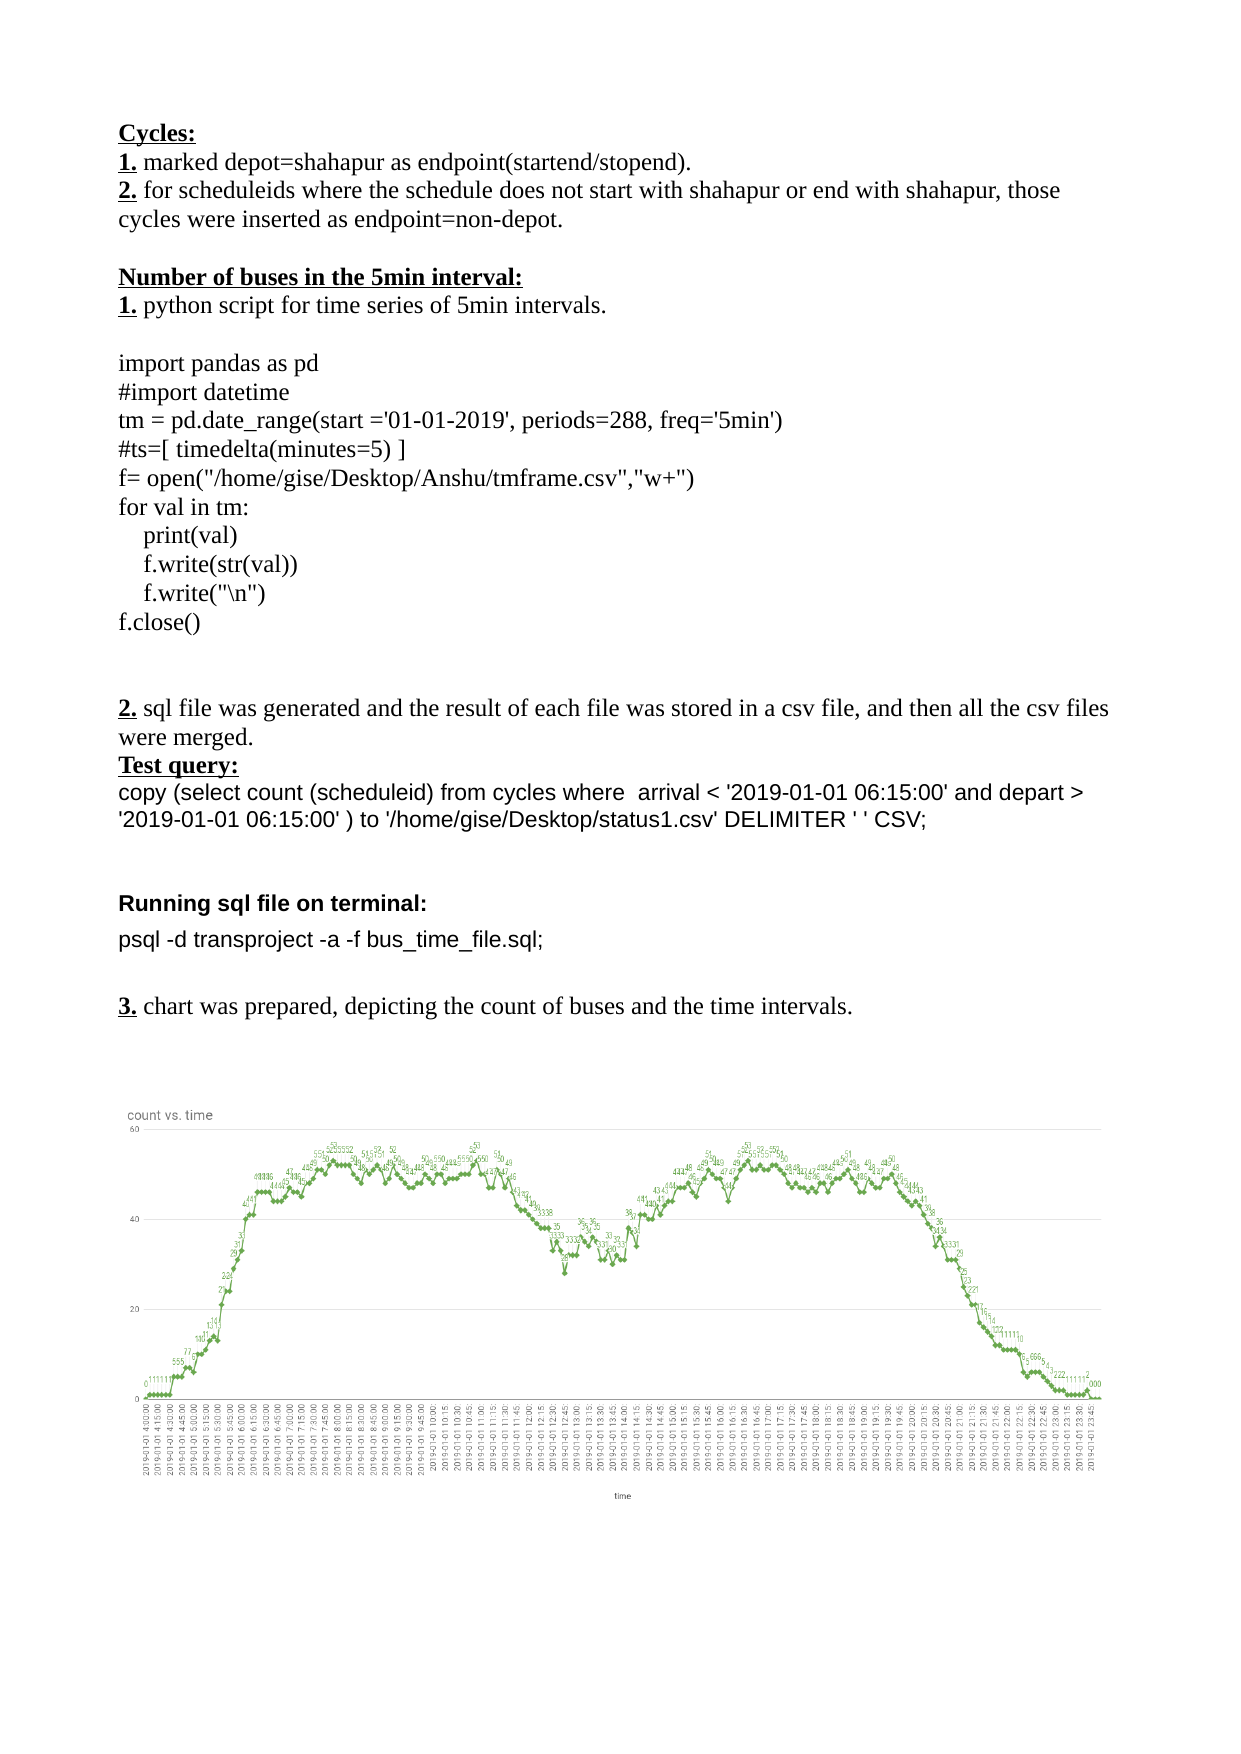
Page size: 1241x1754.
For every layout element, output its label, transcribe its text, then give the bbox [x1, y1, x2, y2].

text tm = pd.date_range(start ='01-01-2019', periods=288, freq='5min') [118, 406, 1122, 434]
text 2. for scheduleids where the schedule does not start with shahapur or end with shahapur, those cycles were inserted as endpoint=non-depot. [118, 176, 1122, 233]
text 1. python script for time series of 5min intervals. [118, 291, 1122, 319]
text for val in tm: [118, 492, 1122, 521]
text f.write(str(val)) [118, 549, 1122, 578]
text #ts=[ timedelta(minutes=5) ] [118, 434, 1122, 463]
text Number of buses in the 5min interval: [118, 262, 1122, 291]
picture [118, 1093, 1123, 1522]
text Test query: [118, 751, 1122, 779]
text Running sql file on terminal: [118, 889, 1122, 916]
text Cycles: [118, 118, 1122, 147]
text 3. chart was prepared, depicting the count of buses and the time intervals. [118, 991, 1122, 1020]
text 2. sql file was generated and the result of each file was stored in a csv file, and then all the csv files were merged. [118, 693, 1122, 751]
text 1. marked depot=shahapur as endpoint(startend/stopend). [118, 147, 1122, 176]
text print(val) [118, 521, 1122, 549]
text f.write("\n") [118, 578, 1122, 607]
text f= open("/home/gise/Desktop/Anshu/tmframe.csv","w+") [118, 463, 1122, 492]
text f.close() [118, 607, 1122, 636]
text copy (select count (scheduleid) from cycles where arrival < '2019-01-01 06:15:00' and depart > '2019-01-01 06:15:00' ) to '/home/gise/Desktop/status1.csv' DELIMITER ' ' CSV; [118, 779, 1122, 832]
text psql -d transproject -a -f bus_time_file.sql; [118, 926, 1122, 952]
text #import datetime [118, 377, 1122, 406]
text import pandas as pd [118, 348, 1122, 377]
